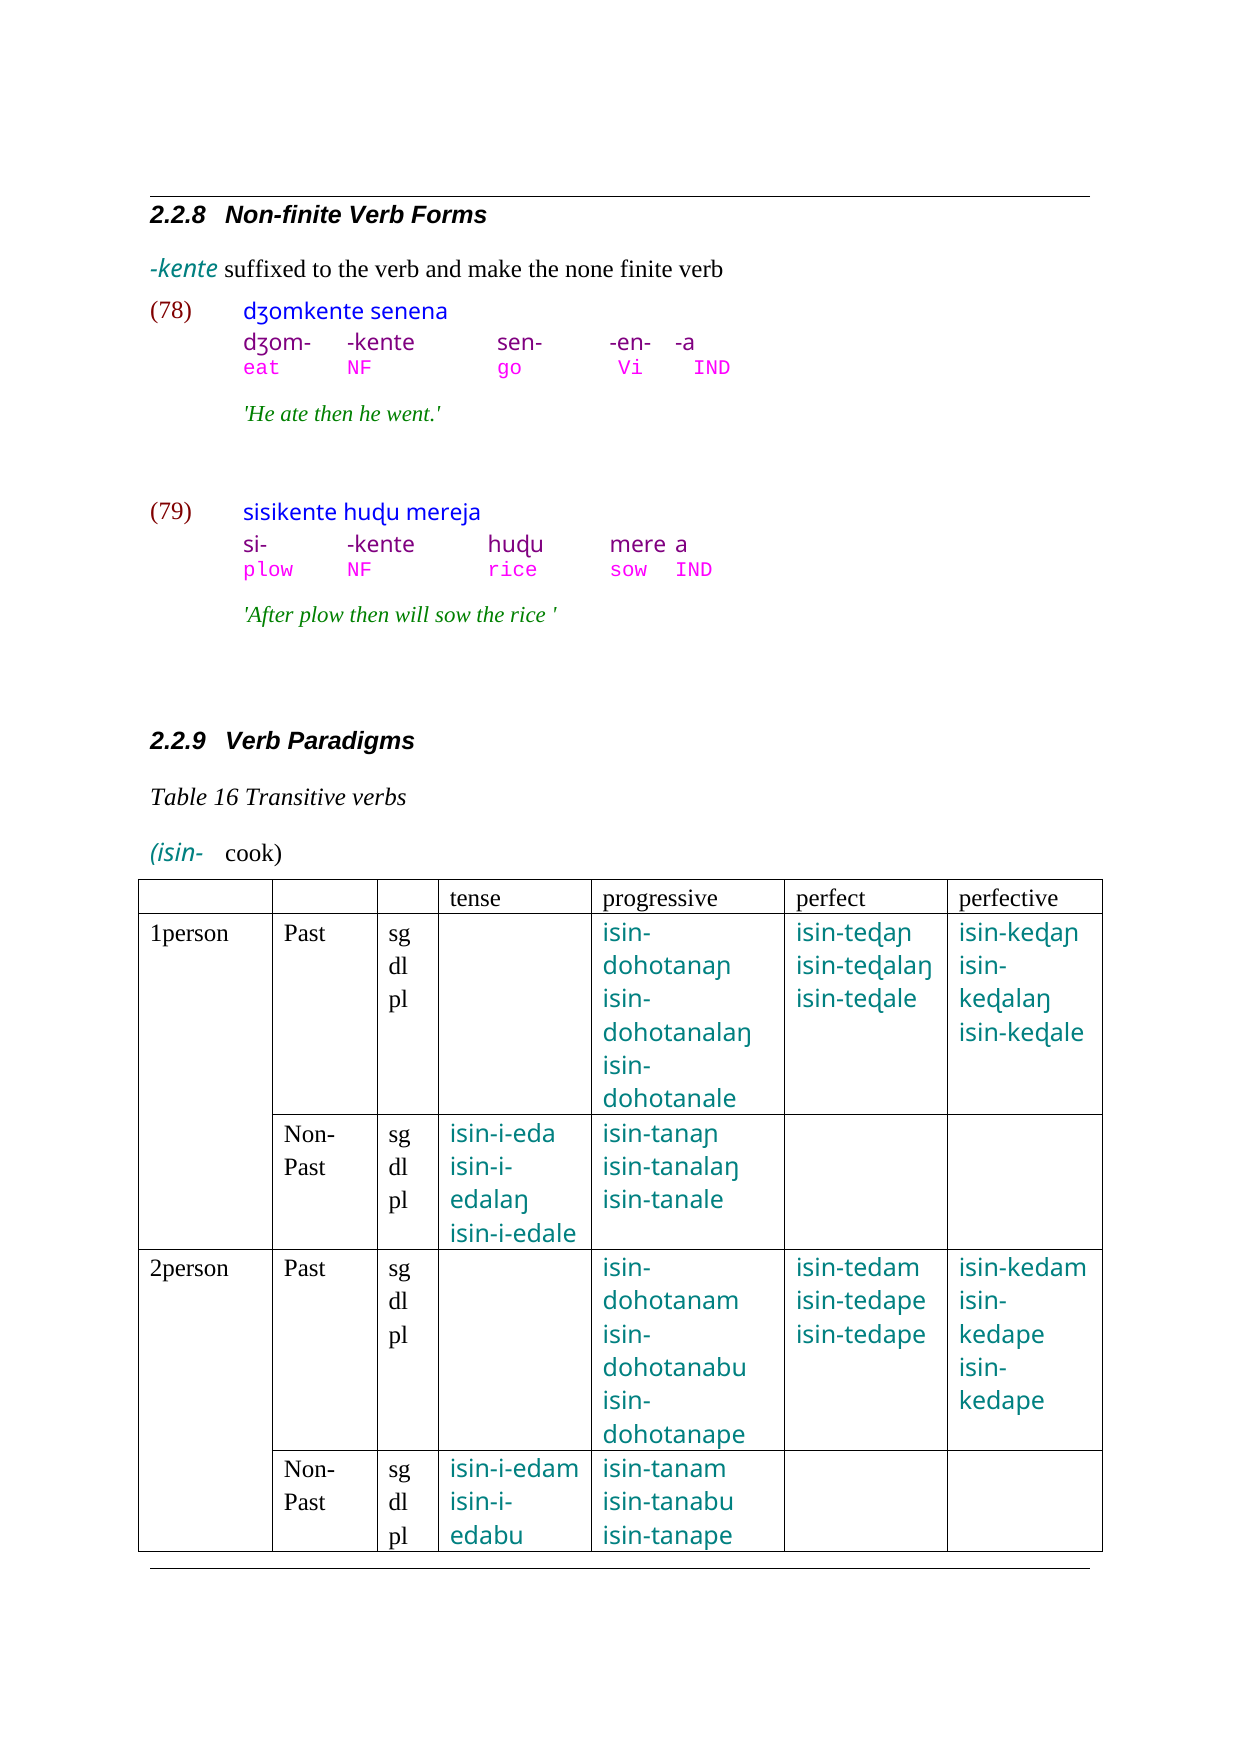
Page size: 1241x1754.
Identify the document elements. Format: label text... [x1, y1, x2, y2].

table_cell si- -kente huɖu mere a plow NF rice sow IND [235, 528, 1240, 601]
table_header perfect [785, 880, 947, 913]
table_header progressive [592, 880, 784, 913]
table_header tense [439, 880, 591, 913]
table_cell [143, 528, 235, 601]
table_header [143, 496, 235, 527]
text Table 16 Transitive verbs [150, 779, 1090, 812]
table_cell 1person [139, 914, 272, 1249]
table_header [378, 880, 438, 913]
table_cell [948, 1451, 1102, 1551]
table_cell [785, 1115, 947, 1249]
table_header [139, 880, 272, 913]
table_cell Past [273, 1250, 377, 1450]
table_header sisikente huɖu mereja [235, 496, 1240, 527]
text (isin- cook) [150, 835, 1090, 868]
table_header [273, 880, 377, 913]
table_cell [143, 400, 235, 442]
table_cell isin-kedam isin-kedape isin-kedape [948, 1250, 1102, 1450]
table_cell [439, 914, 591, 1114]
subtitle Non-finite Verb Forms [150, 197, 1090, 230]
table_cell [143, 601, 235, 643]
table_header dʒomkente senena [235, 295, 1240, 326]
table_cell sg dl pl [378, 1115, 438, 1249]
table_cell isin-dohotanam isin-dohotanabu isin-dohotanape [592, 1250, 784, 1450]
table_cell 'After plow then will sow the rice ' [235, 601, 1240, 643]
table_cell [948, 1115, 1102, 1249]
table_cell sg dl pl [378, 1451, 438, 1551]
table_cell Non-Past [273, 1451, 377, 1551]
text -kente suffixed to the verb and make the none finite verb [150, 251, 1090, 284]
table_cell [439, 1250, 591, 1450]
table_cell sg dl pl [378, 1250, 438, 1450]
table_cell isin-teɖaɲ isin-teɖalaŋ isin-teɖale [785, 914, 947, 1114]
table_cell [785, 1451, 947, 1551]
table_cell 2person [139, 1250, 272, 1551]
table_cell dʒom- -kente sen- -en- -a eat NF go Vi IND [235, 326, 1240, 400]
table_cell isin-keɖaɲ isin-keɖalaŋ isin-keɖale [948, 914, 1102, 1114]
table_cell isin-tanaɲ isin-tanalaŋ isin-tanale [592, 1115, 784, 1249]
table_cell Non-Past [273, 1115, 377, 1249]
table_cell isin-tedam isin-tedape isin-tedape [785, 1250, 947, 1450]
table_cell [143, 326, 235, 400]
table_header perfective [948, 880, 1102, 913]
table_cell isin-tanam isin-tanabu isin-tanape [592, 1451, 784, 1551]
table_cell isin-i-edam isin-i-edabu [439, 1451, 591, 1551]
table_header [143, 295, 235, 326]
table_cell sg dl pl [378, 914, 438, 1114]
table_cell Past [273, 914, 377, 1114]
table_cell isin-i-eda isin-i-edalaŋ isin-i-edale [439, 1115, 591, 1249]
table_cell isin-dohotanaɲ isin-dohotanalaŋ isin-dohotanale [592, 914, 784, 1114]
subtitle Verb Paradigms [150, 723, 1090, 756]
table_cell 'He ate then he went.' [235, 400, 1240, 442]
